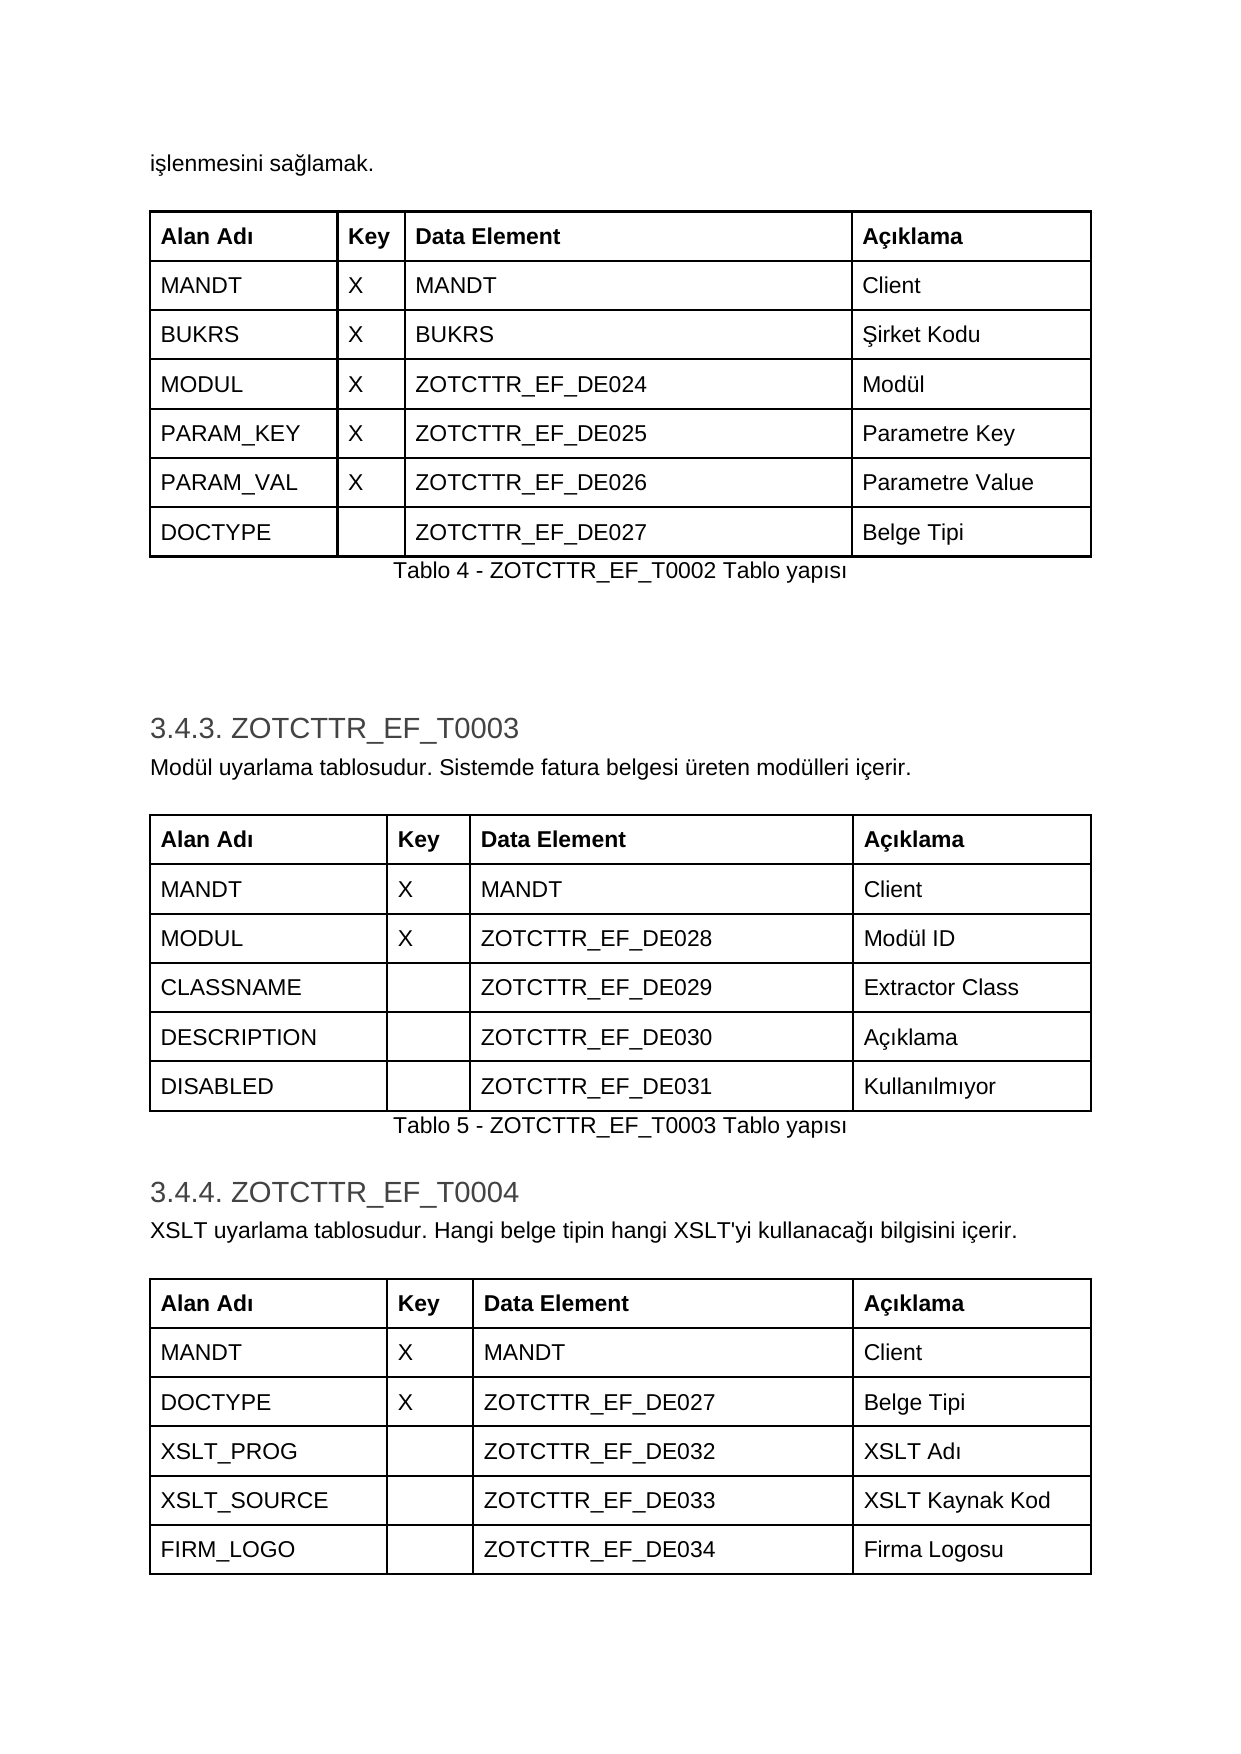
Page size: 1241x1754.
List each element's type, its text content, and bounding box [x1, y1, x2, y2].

table_cell [388, 1427, 472, 1474]
table_cell XSLT_SOURCE [151, 1477, 386, 1524]
table_cell Kullanılmıyor [854, 1062, 1090, 1109]
table_cell ZOTCTTR_EF_DE026 [406, 459, 851, 506]
subtitle 3.4.4. ZOTCTTR_EF_T0004 [150, 1175, 1090, 1209]
table_header Data Element [474, 1280, 852, 1327]
table_cell MANDT [151, 865, 386, 912]
table_cell [388, 1013, 469, 1060]
table_cell MANDT [151, 262, 336, 309]
text işlenmesini sağlamak. [150, 150, 1090, 176]
table_cell Client [854, 1329, 1090, 1376]
table_cell MANDT [151, 1329, 386, 1376]
table_cell X [339, 360, 404, 407]
table_cell Client [854, 865, 1090, 912]
table_cell X [339, 311, 404, 358]
table_cell MANDT [474, 1329, 852, 1376]
table_cell X [339, 459, 404, 506]
table_cell Modül ID [854, 915, 1090, 962]
table_cell ZOTCTTR_EF_DE032 [474, 1427, 852, 1474]
table_cell [388, 1477, 472, 1524]
table_cell PARAM_VAL [151, 459, 336, 506]
table_cell ZOTCTTR_EF_DE028 [471, 915, 852, 962]
table_cell [388, 1062, 469, 1109]
table_cell ZOTCTTR_EF_DE025 [406, 410, 851, 457]
table_cell BUKRS [406, 311, 851, 358]
table_cell MANDT [471, 865, 852, 912]
table_cell CLASSNAME [151, 964, 386, 1011]
table_header Data Element [471, 816, 852, 863]
table_cell ZOTCTTR_EF_DE033 [474, 1477, 852, 1524]
table_cell ZOTCTTR_EF_DE029 [471, 964, 852, 1011]
table_cell DESCRIPTION [151, 1013, 386, 1060]
table_cell PARAM_KEY [151, 410, 336, 457]
table_cell BUKRS [151, 311, 336, 358]
table_cell MANDT [406, 262, 851, 309]
table_cell FIRM_LOGO [151, 1526, 386, 1573]
table_cell [388, 1526, 472, 1573]
table_cell ZOTCTTR_EF_DE027 [406, 508, 851, 555]
table_header Key [388, 1280, 472, 1327]
table_cell X [339, 262, 404, 309]
table_cell DISABLED [151, 1062, 386, 1109]
table_header Key [388, 816, 469, 863]
table_cell XSLT Adı [854, 1427, 1090, 1474]
table_cell MODUL [151, 360, 336, 407]
table_cell Client [853, 262, 1090, 309]
table_header Açıklama [854, 816, 1090, 863]
table_header Key [339, 213, 404, 260]
table_cell DOCTYPE [151, 508, 336, 555]
table_cell Şirket Kodu [853, 311, 1090, 358]
table_cell Parametre Value [853, 459, 1090, 506]
table_cell Belge Tipi [854, 1378, 1090, 1425]
text Tablo 5 - ZOTCTTR_EF_T0003 Tablo yapısı [150, 1112, 1090, 1138]
text Tablo 4 - ZOTCTTR_EF_T0002 Tablo yapısı [150, 558, 1090, 584]
table_cell ZOTCTTR_EF_DE034 [474, 1526, 852, 1573]
table_header Data Element [406, 213, 851, 260]
table_cell ZOTCTTR_EF_DE030 [471, 1013, 852, 1060]
subtitle 3.4.3. ZOTCTTR_EF_T0003 [150, 712, 1090, 745]
table_cell X [388, 1329, 472, 1376]
table_header Alan Adı [151, 816, 386, 863]
table_cell [388, 964, 469, 1011]
table_cell X [339, 410, 404, 457]
table_cell XSLT_PROG [151, 1427, 386, 1474]
table_cell Belge Tipi [853, 508, 1090, 555]
table_cell DOCTYPE [151, 1378, 386, 1425]
table_header Alan Adı [151, 1280, 386, 1327]
table_cell Extractor Class [854, 964, 1090, 1011]
table_cell MODUL [151, 915, 386, 962]
table_cell [339, 508, 404, 555]
table_cell X [388, 915, 469, 962]
table_cell Firma Logosu [854, 1526, 1090, 1573]
table_cell Açıklama [854, 1013, 1090, 1060]
table_cell ZOTCTTR_EF_DE027 [474, 1378, 852, 1425]
table_cell ZOTCTTR_EF_DE031 [471, 1062, 852, 1109]
table_header Açıklama [853, 213, 1090, 260]
text XSLT uyarlama tablosudur. Hangi belge tipin hangi XSLT'yi kullanacağı bilgisini içerir. [150, 1217, 1090, 1243]
text Modül uyarlama tablosudur. Sistemde fatura belgesi üreten modülleri içerir. [150, 753, 1090, 780]
table_cell ZOTCTTR_EF_DE024 [406, 360, 851, 407]
table_cell XSLT Kaynak Kod [854, 1477, 1090, 1524]
table_cell X [388, 1378, 472, 1425]
table_cell X [388, 865, 469, 912]
table_header Alan Adı [151, 213, 336, 260]
table_cell Modül [853, 360, 1090, 407]
table_cell Parametre Key [853, 410, 1090, 457]
table_header Açıklama [854, 1280, 1090, 1327]
